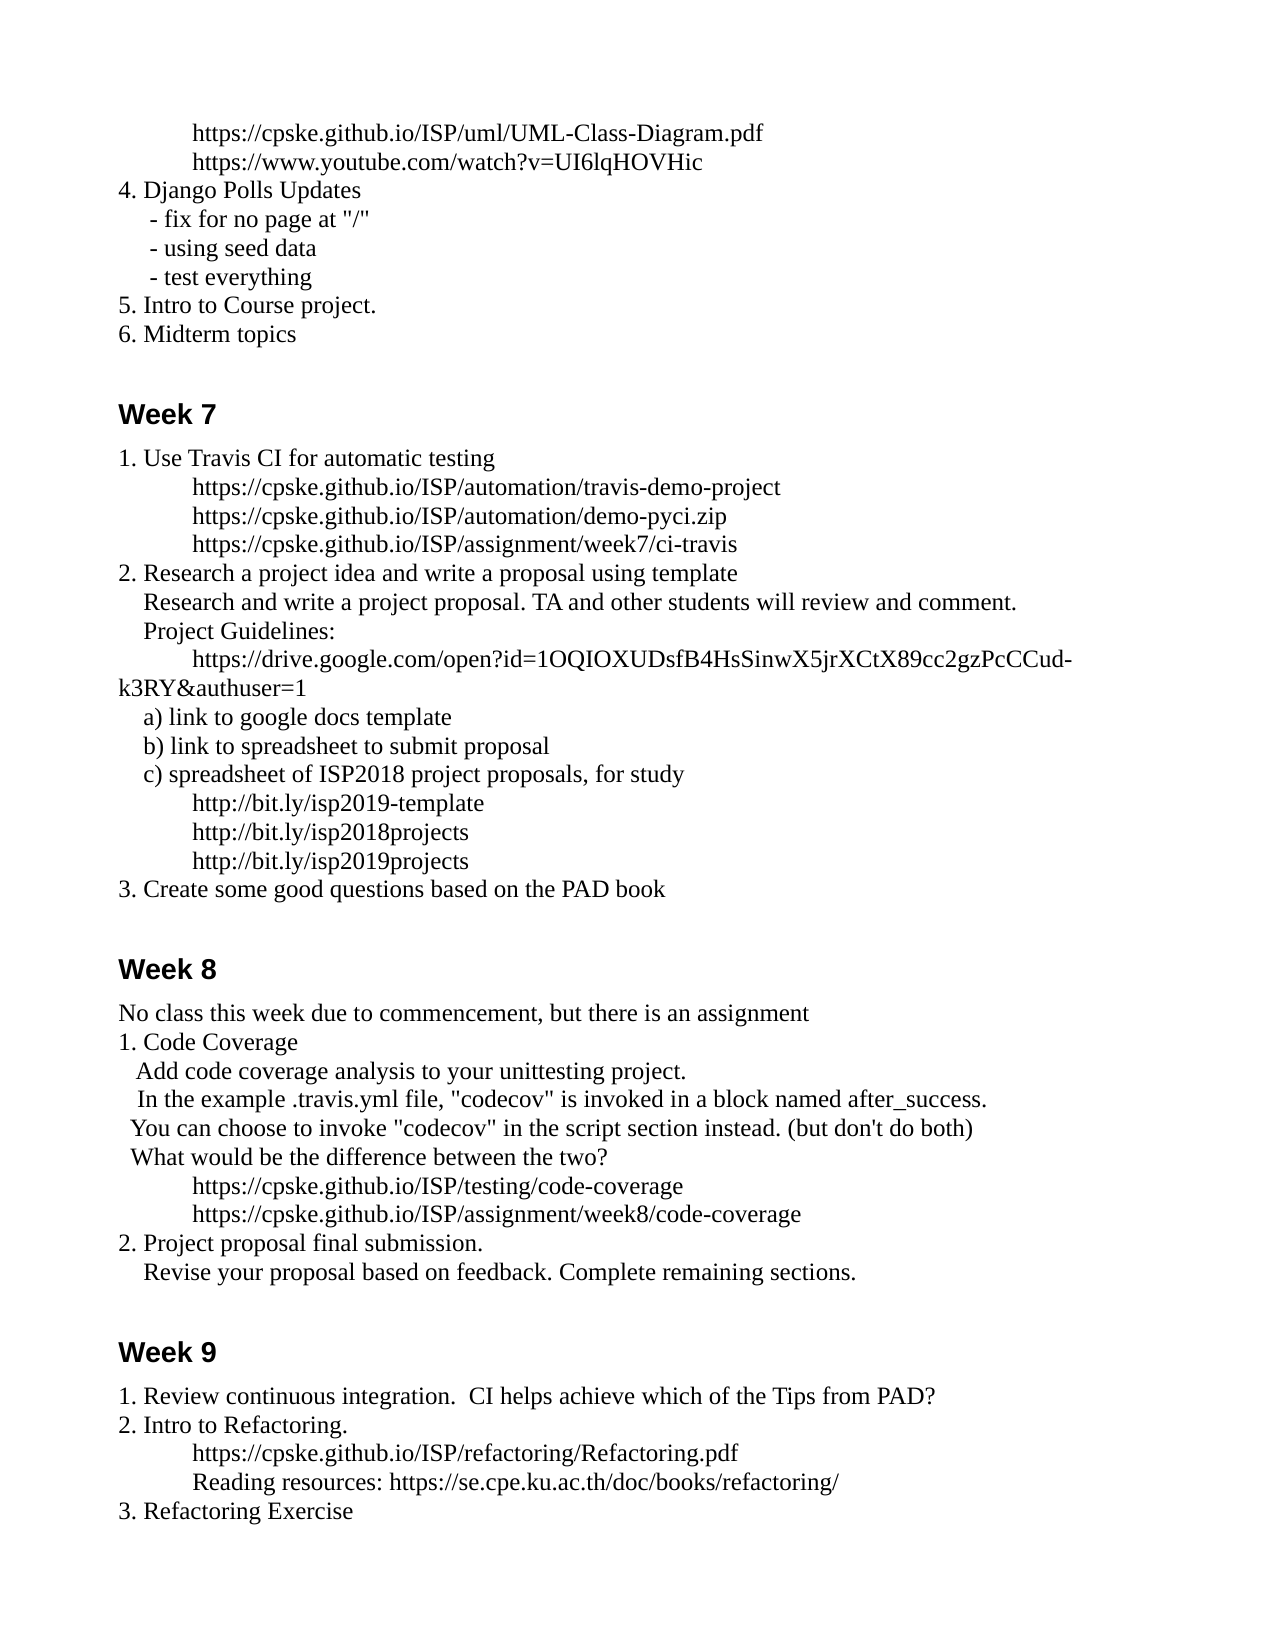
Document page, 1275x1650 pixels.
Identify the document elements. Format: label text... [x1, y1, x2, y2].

text https://cpske.github.io/ISP/testing/code-coverage [118, 1171, 1157, 1199]
text Add code coverage analysis to your unittesting project. [118, 1056, 1157, 1084]
text http://bit.ly/isp2019projects [118, 846, 1157, 874]
text Revise your proposal based on feedback. Complete remaining sections. [118, 1257, 1157, 1286]
subtitle Week 9 [118, 1335, 1157, 1368]
text 5. Intro to Course project. [118, 291, 1157, 319]
text In the example .travis.yml file, "codecov" is invoked in a block named after_success. [118, 1084, 1157, 1113]
text You can choose to invoke "codecov" in the script section instead. (but don't do both) [118, 1113, 1157, 1142]
text b) link to spreadsheet to submit proposal [118, 731, 1157, 759]
subtitle Week 8 [118, 953, 1157, 986]
text 2. Intro to Refactoring. [118, 1410, 1157, 1438]
text 1. Use Travis CI for automatic testing [118, 443, 1157, 472]
text https://cpske.github.io/ISP/automation/travis-demo-project [118, 472, 1157, 501]
text 6. Midterm topics [118, 319, 1157, 348]
text - using seed data [118, 233, 1157, 262]
text http://bit.ly/isp2019-template [118, 788, 1157, 817]
text Research and write a project proposal. TA and other students will review and comment. [118, 587, 1157, 616]
text 1. Code Coverage [118, 1027, 1157, 1056]
text https://cpske.github.io/ISP/assignment/week8/code-coverage [118, 1199, 1157, 1228]
text http://bit.ly/isp2018projects [118, 817, 1157, 846]
text https://www.youtube.com/watch?v=UI6lqHOVHic [118, 147, 1157, 176]
text Project Guidelines: [118, 616, 1157, 644]
text - test everything [118, 262, 1157, 291]
text 2. Research a project idea and write a proposal using template [118, 558, 1157, 587]
text https://cpske.github.io/ISP/refactoring/Refactoring.pdf [118, 1438, 1157, 1467]
text https://cpske.github.io/ISP/automation/demo-pyci.zip [118, 501, 1157, 529]
text Reading resources: https://se.cpe.ku.ac.th/doc/books/refactoring/ [118, 1467, 1157, 1496]
text https://cpske.github.io/ISP/assignment/week7/ci-travis [118, 529, 1157, 558]
text - fix for no page at "/" [118, 204, 1157, 233]
text 3. Refactoring Exercise [118, 1496, 1157, 1525]
text 2. Project proposal final submission. [118, 1228, 1157, 1257]
text 3. Create some good questions based on the PAD book [118, 874, 1157, 903]
text What would be the difference between the two? [118, 1142, 1157, 1171]
text a) link to google docs template [118, 702, 1157, 731]
text No class this week due to commencement, but there is an assignment [118, 998, 1157, 1027]
text https://cpske.github.io/ISP/uml/UML-Class-Diagram.pdf [118, 118, 1157, 147]
text https://drive.google.com/open?id=1OQIOXUDsfB4HsSinwX5jrXCtX89cc2gzPcCCud-k3RY&authuser=1 [118, 644, 1157, 702]
text 1. Review continuous integration. CI helps achieve which of the Tips from PAD? [118, 1381, 1157, 1410]
text 4. Django Polls Updates [118, 176, 1157, 204]
subtitle Week 7 [118, 398, 1157, 431]
text c) spreadsheet of ISP2018 project proposals, for study [118, 759, 1157, 788]
